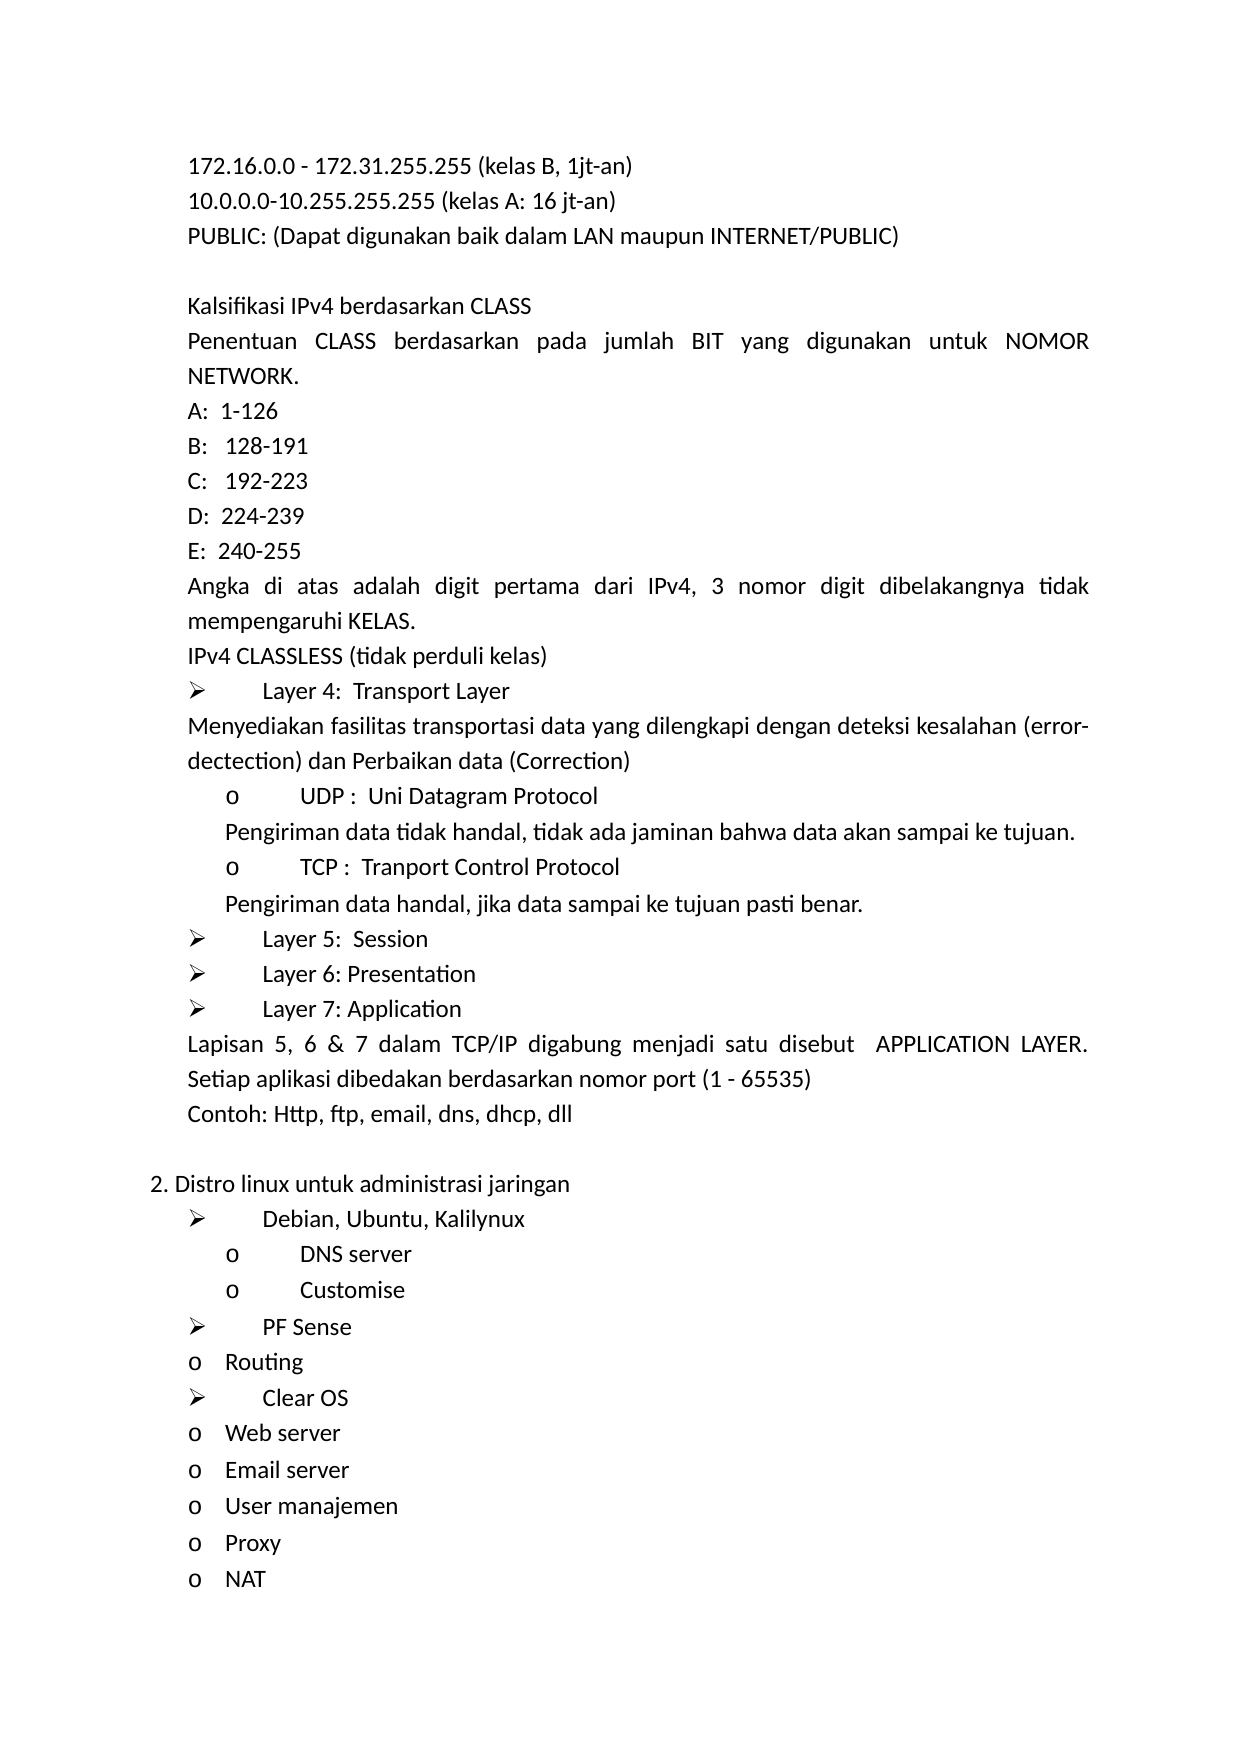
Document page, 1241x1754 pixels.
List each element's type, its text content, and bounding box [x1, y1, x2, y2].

text Lapisan 5, 6 & 7 dalam TCP/IP digabung menjadi satu disebut APPLICATION LAYER. Setiap aplikasi dibedakan berdasarkan nomor port (1 - 65535) [187, 1028, 1090, 1093]
text E: 240-255 [187, 535, 1090, 566]
text Pengiriman data tidak handal, tidak ada jaminan bahwa data akan sampai ke tujuan. [150, 816, 1090, 847]
list Layer 4: Transport Layer [187, 675, 1090, 706]
text B: 128-191 [187, 430, 1090, 461]
text Menyediakan fasilitas transportasi data yang dilengkapi dengan deteksi kesalahan (error-dectection) dan Perbaikan data (Correction) [187, 710, 1090, 776]
text 2. Distro linux untuk administrasi jaringan [150, 1168, 1090, 1198]
text IPv4 CLASSLESS (tidak perduli kelas) [187, 640, 1090, 671]
text PUBLIC: (Dapat digunakan baik dalam LAN maupun INTERNET/PUBLIC) [150, 220, 1090, 251]
text Pengiriman data handal, jika data sampai ke tujuan pasti benar. [150, 888, 1090, 918]
text Angka di atas adalah digit pertama dari IPv4, 3 nomor digit dibelakangnya tidak mempengaruhi KELAS. [187, 570, 1090, 636]
list Proxy [187, 1527, 1090, 1558]
list Email server [187, 1454, 1090, 1486]
text C: 192-223 [187, 465, 1090, 496]
list Layer 6: Presentation [187, 958, 1090, 988]
text Contoh: Http, ftp, email, dns, dhcp, dll [150, 1098, 1090, 1128]
text A: 1-126 [187, 395, 1090, 426]
list DNS server [225, 1238, 1090, 1270]
list Clear OS [187, 1382, 1090, 1413]
list Layer 5: Session [187, 923, 1090, 953]
list Web server [187, 1417, 1090, 1449]
list UDP : Uni Datagram Protocol [225, 780, 1090, 812]
list Layer 7: Application [187, 993, 1090, 1023]
list NAT [187, 1563, 1090, 1595]
text Penentuan CLASS berdasarkan pada jumlah BIT yang digunakan untuk NOMOR NETWORK. [187, 325, 1090, 391]
list Routing [187, 1346, 1090, 1378]
list PF Sense [187, 1311, 1090, 1341]
text 172.16.0.0 - 172.31.255.255 (kelas B, 1jt-an) [150, 150, 1090, 181]
list TCP : Tranport Control Protocol [225, 851, 1090, 883]
text D: 224-239 [187, 500, 1090, 531]
list Customise [225, 1274, 1090, 1306]
text Kalsifikasi IPv4 berdasarkan CLASS [150, 290, 1090, 321]
list User manajemen [187, 1490, 1090, 1522]
list Debian, Ubuntu, Kalilynux [187, 1203, 1090, 1233]
text 10.0.0.0-10.255.255.255 (kelas A: 16 jt-an) [150, 185, 1090, 216]
